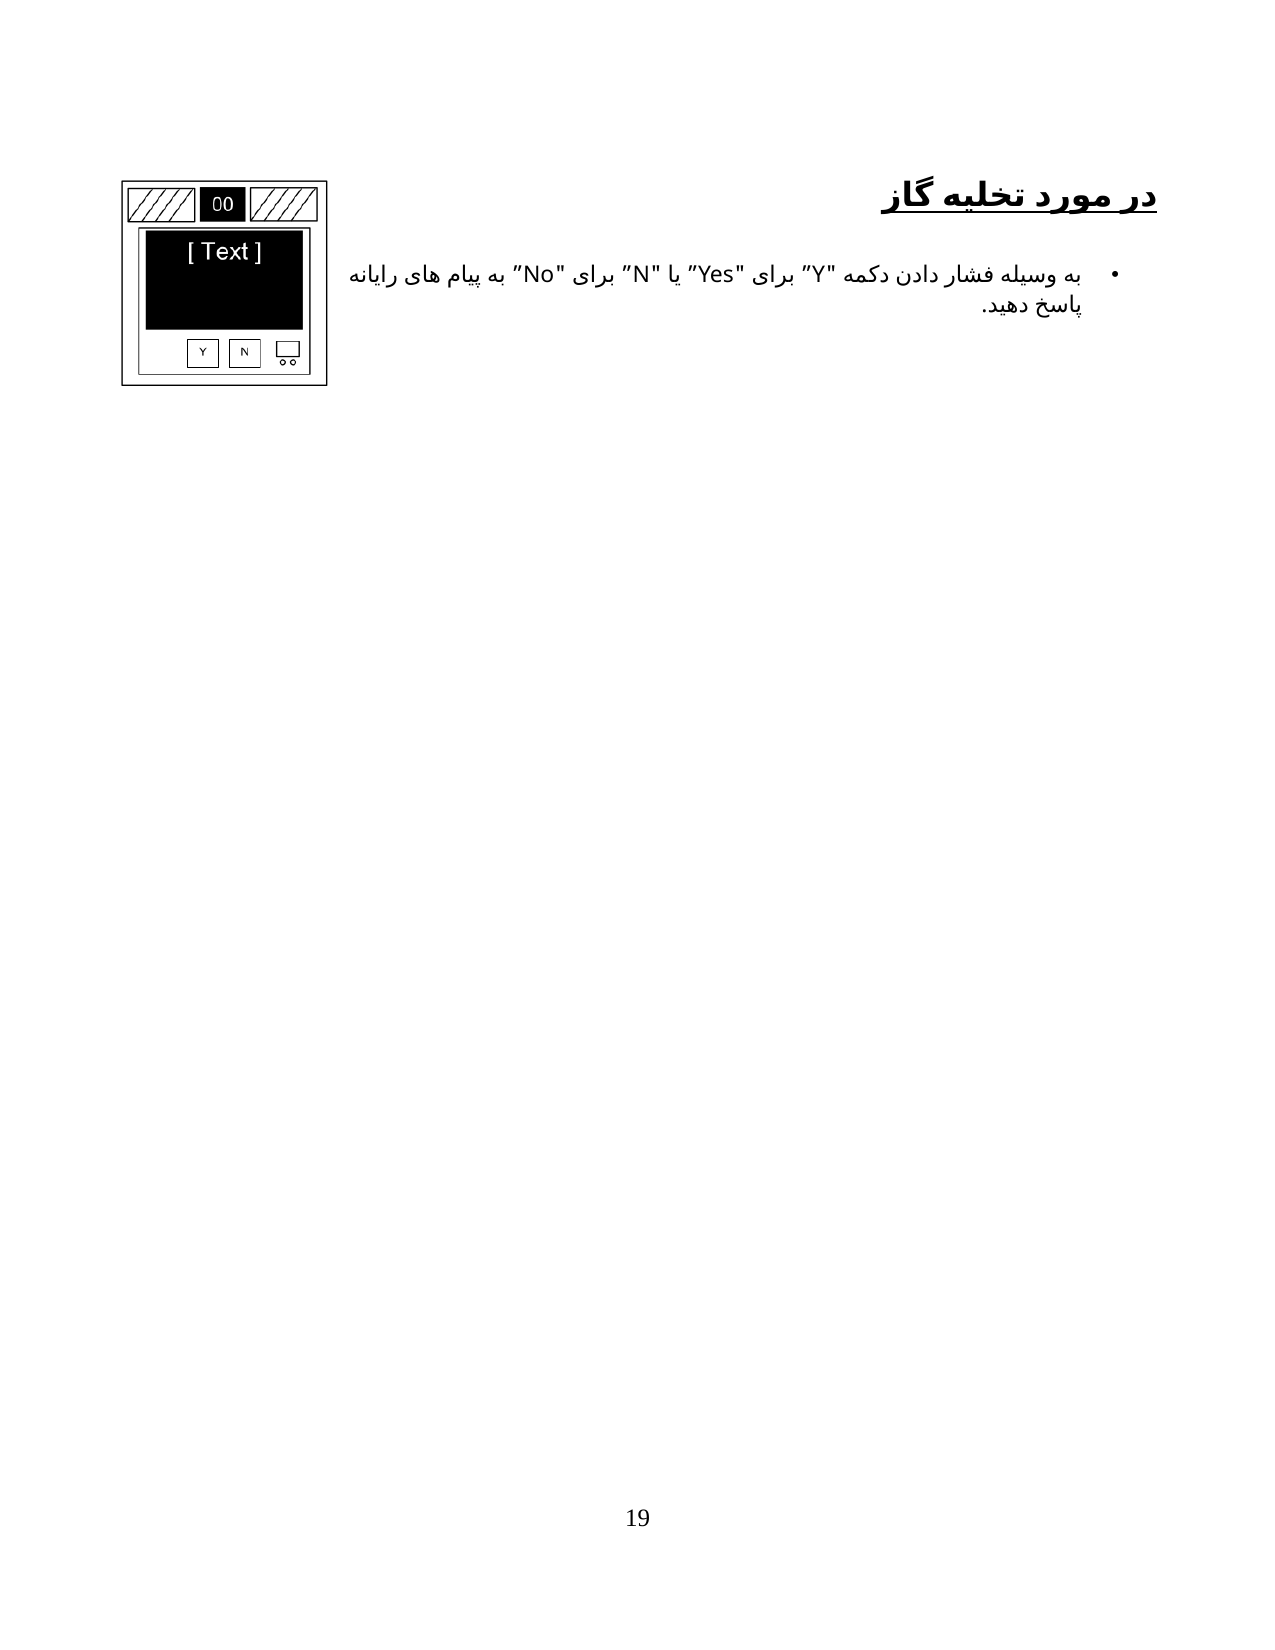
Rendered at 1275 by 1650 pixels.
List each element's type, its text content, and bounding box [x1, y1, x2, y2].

list به وسیله فشار دادن دکمه "Y” برای "Yes” یا "N” برای "No” به پیام های رایانه پاسخ دهید. [329, 258, 1119, 322]
picture [118, 177, 329, 388]
subtitle در مورد تخلیه گاز [118, 176, 1157, 220]
